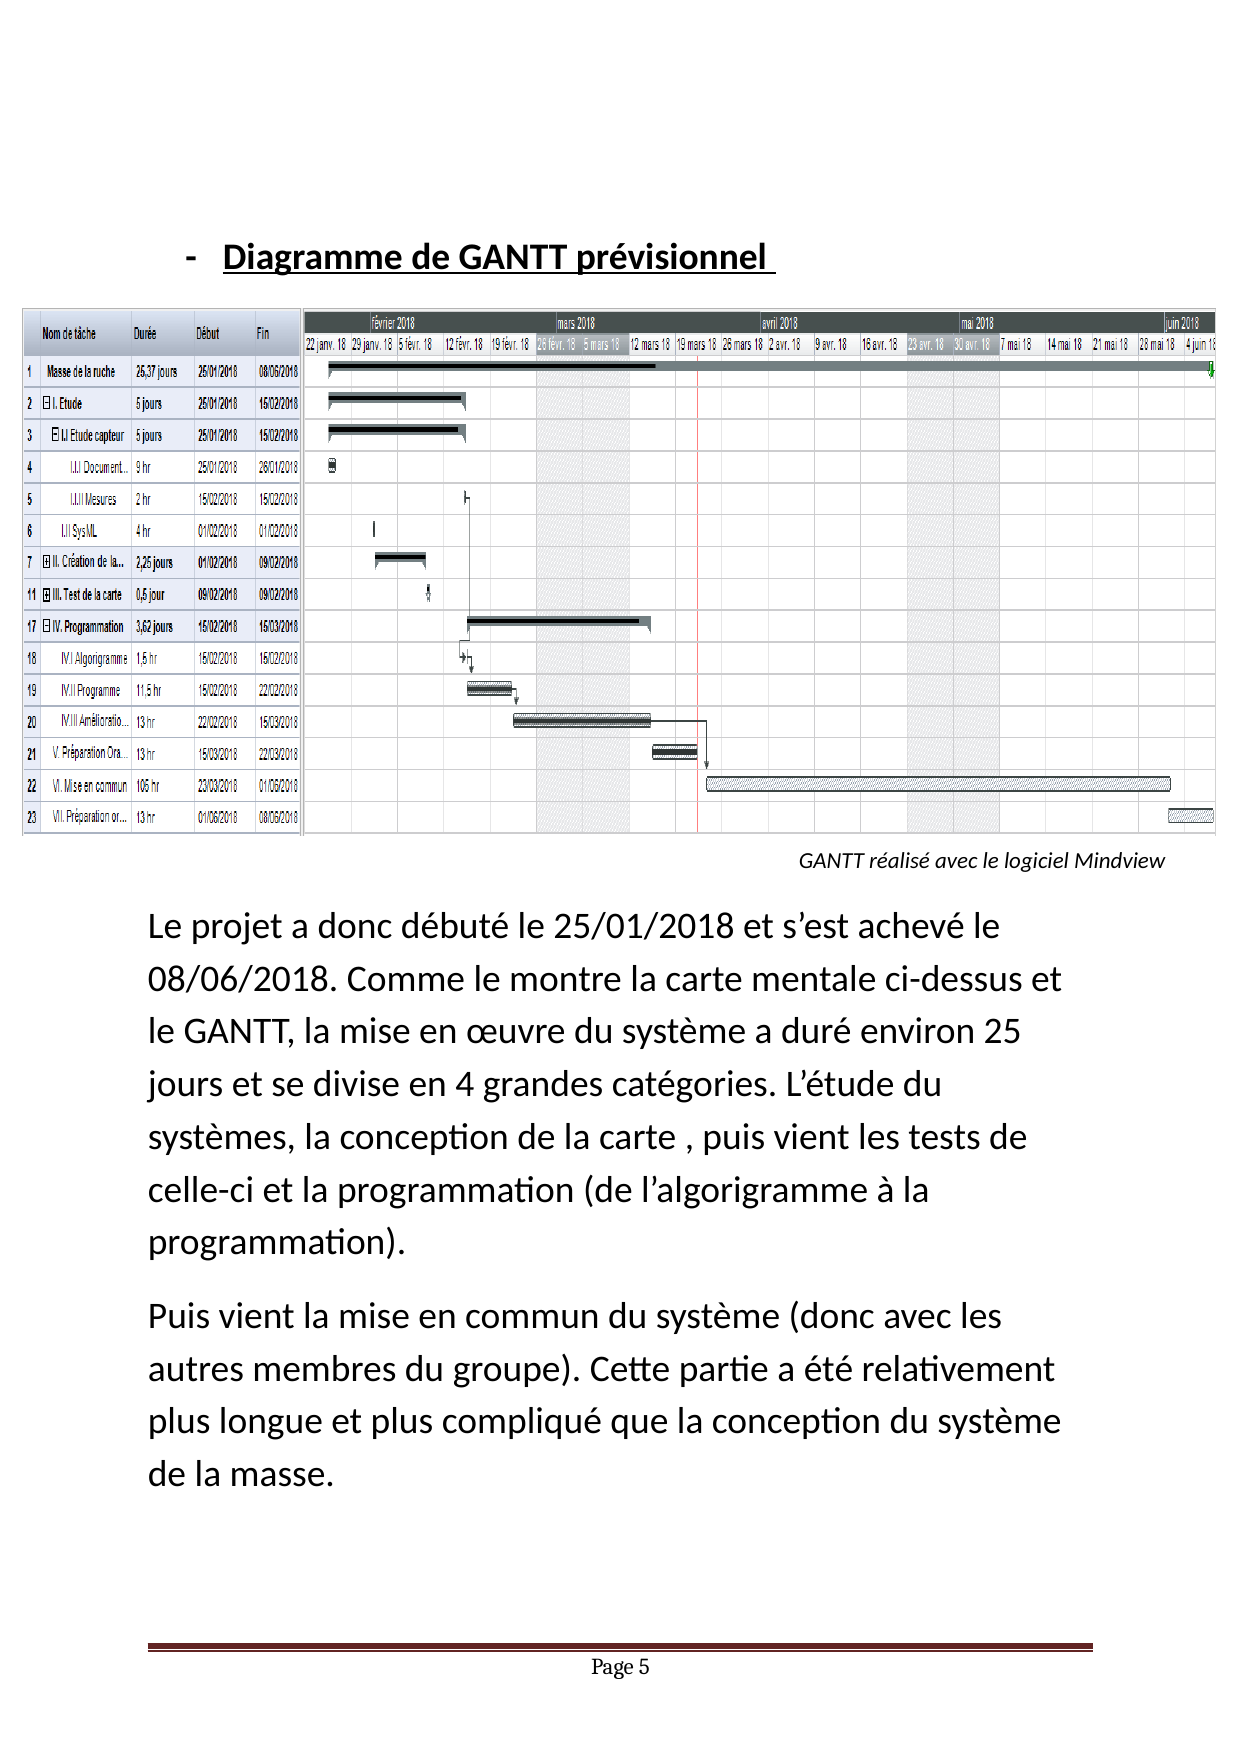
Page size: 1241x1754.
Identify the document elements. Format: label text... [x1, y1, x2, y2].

text Puis vient la mise en commun du système (donc avec les autres membres du groupe). Cette partie a été relativement plus longue et plus compliqué que la conception du système de la masse. [148, 1292, 1093, 1496]
picture [22, 308, 1216, 836]
list Diagramme de GANTT prévisionnel [185, 233, 1093, 278]
text Le projet a donc débuté le 25/01/2018 et s’est achevé le 08/06/2018. Comme le montre la carte mentale ci-dessus et le GANTT, la mise en œuvre du système a duré environ 25 jours et se divise en 4 grandes catégories. L’étude du systèmes, la conception de la carte , puis vient les tests de celle-ci et la programmation (de l’algorigramme à la programmation). [148, 902, 1093, 1264]
